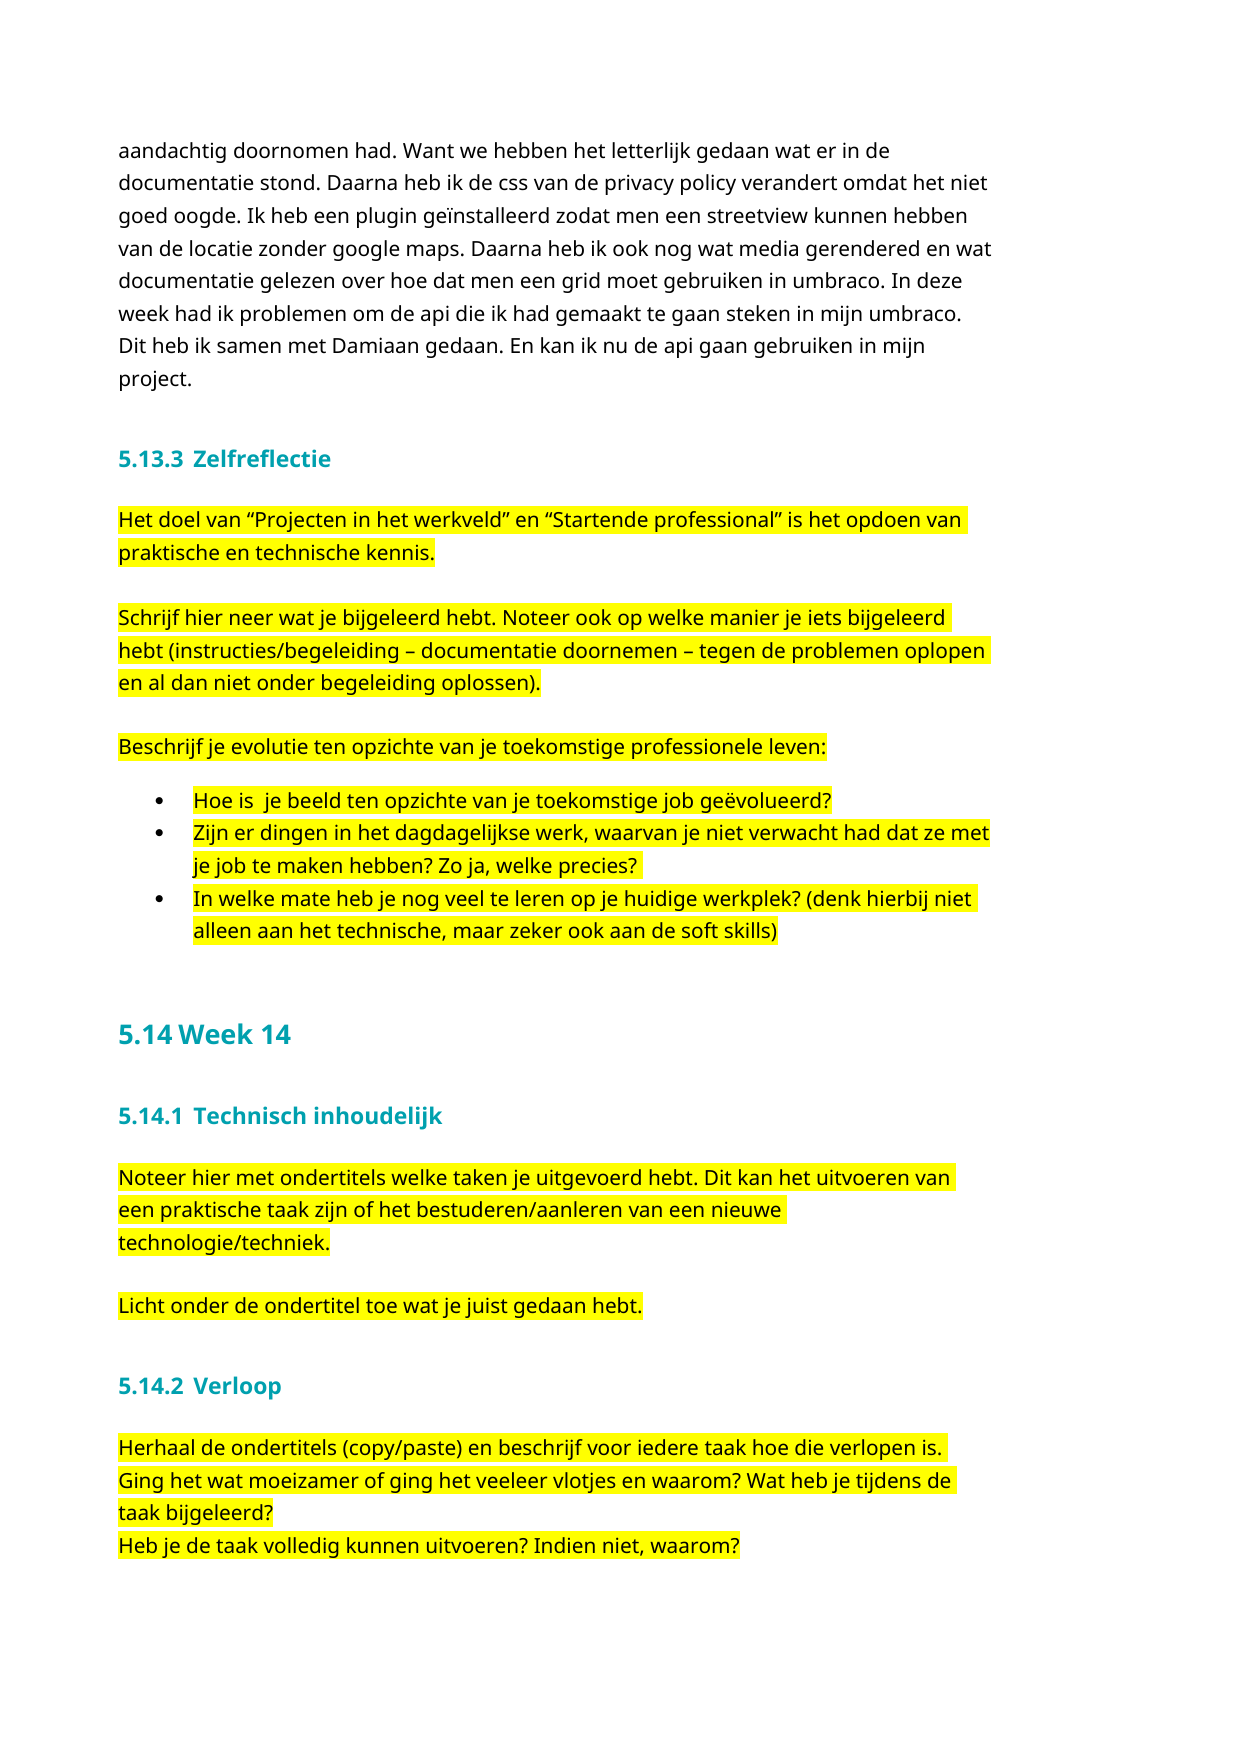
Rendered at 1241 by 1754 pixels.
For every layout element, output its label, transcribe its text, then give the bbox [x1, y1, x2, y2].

subtitle Technisch inhoudelijk [118, 1099, 992, 1131]
text Beschrijf je evolutie ten opzichte van je toekomstige professionele leven: [118, 732, 992, 761]
subtitle Verloop [118, 1370, 992, 1401]
text aandachtig doornomen had. Want we hebben het letterlijk gedaan wat er in de documentatie stond. Daarna heb ik de css van de privacy policy verandert omdat het niet goed oogde. Ik heb een plugin geïnstalleerd zodat men een streetview kunnen hebben van de locatie zonder google maps. Daarna heb ik ook nog wat media gerendered en wat documentatie gelezen over hoe dat men een grid moet gebruiken in umbraco. In deze week had ik problemen om de api die ik had gemaakt te gaan steken in mijn umbraco. Dit heb ik samen met Damiaan gedaan. En kan ik nu de api gaan gebruiken in mijn project. [118, 136, 992, 392]
text Het doel van “Projecten in het werkveld” en “Startende professional” is het opdoen van praktische en technische kennis. Schrijf hier neer wat je bijgeleerd hebt. Noteer ook op welke manier je iets bijgeleerd hebt (instructies/begeleiding – documentatie doornemen – tegen de problemen oplopen en al dan niet onder begeleiding oplossen). [118, 506, 992, 697]
text Herhaal de ondertitels (copy/paste) en beschrijf voor iedere taak hoe die verlopen is. Ging het wat moeizamer of ging het veeleer vlotjes en waarom? Wat heb je tijdens de taak bijgeleerd? Heb je de taak volledig kunnen uitvoeren? Indien niet, waarom? [118, 1433, 992, 1559]
list Zijn er dingen in het dagdagelijkse werk, waarvan je niet verwacht had dat ze met je job te maken hebben? Zo ja, welke precies? [156, 818, 992, 879]
subtitle Week 14 [118, 1016, 992, 1052]
list In welke mate heb je nog veel te leren op je huidige werkplek? (denk hierbij niet alleen aan het technische, maar zeker ook aan de soft skills) [156, 884, 992, 945]
text Licht onder de ondertitel toe wat je juist gedaan hebt. [118, 1292, 992, 1320]
list Hoe is je beeld ten opzichte van je toekomstige job geëvolueerd? [156, 786, 992, 814]
subtitle Zelfreflectie [118, 442, 992, 474]
text Noteer hier met ondertitels welke taken je uitgevoerd hebt. Dit kan het uitvoeren van een praktische taak zijn of het bestuderen/aanleren van een nieuwe technologie/techniek. [118, 1163, 992, 1256]
